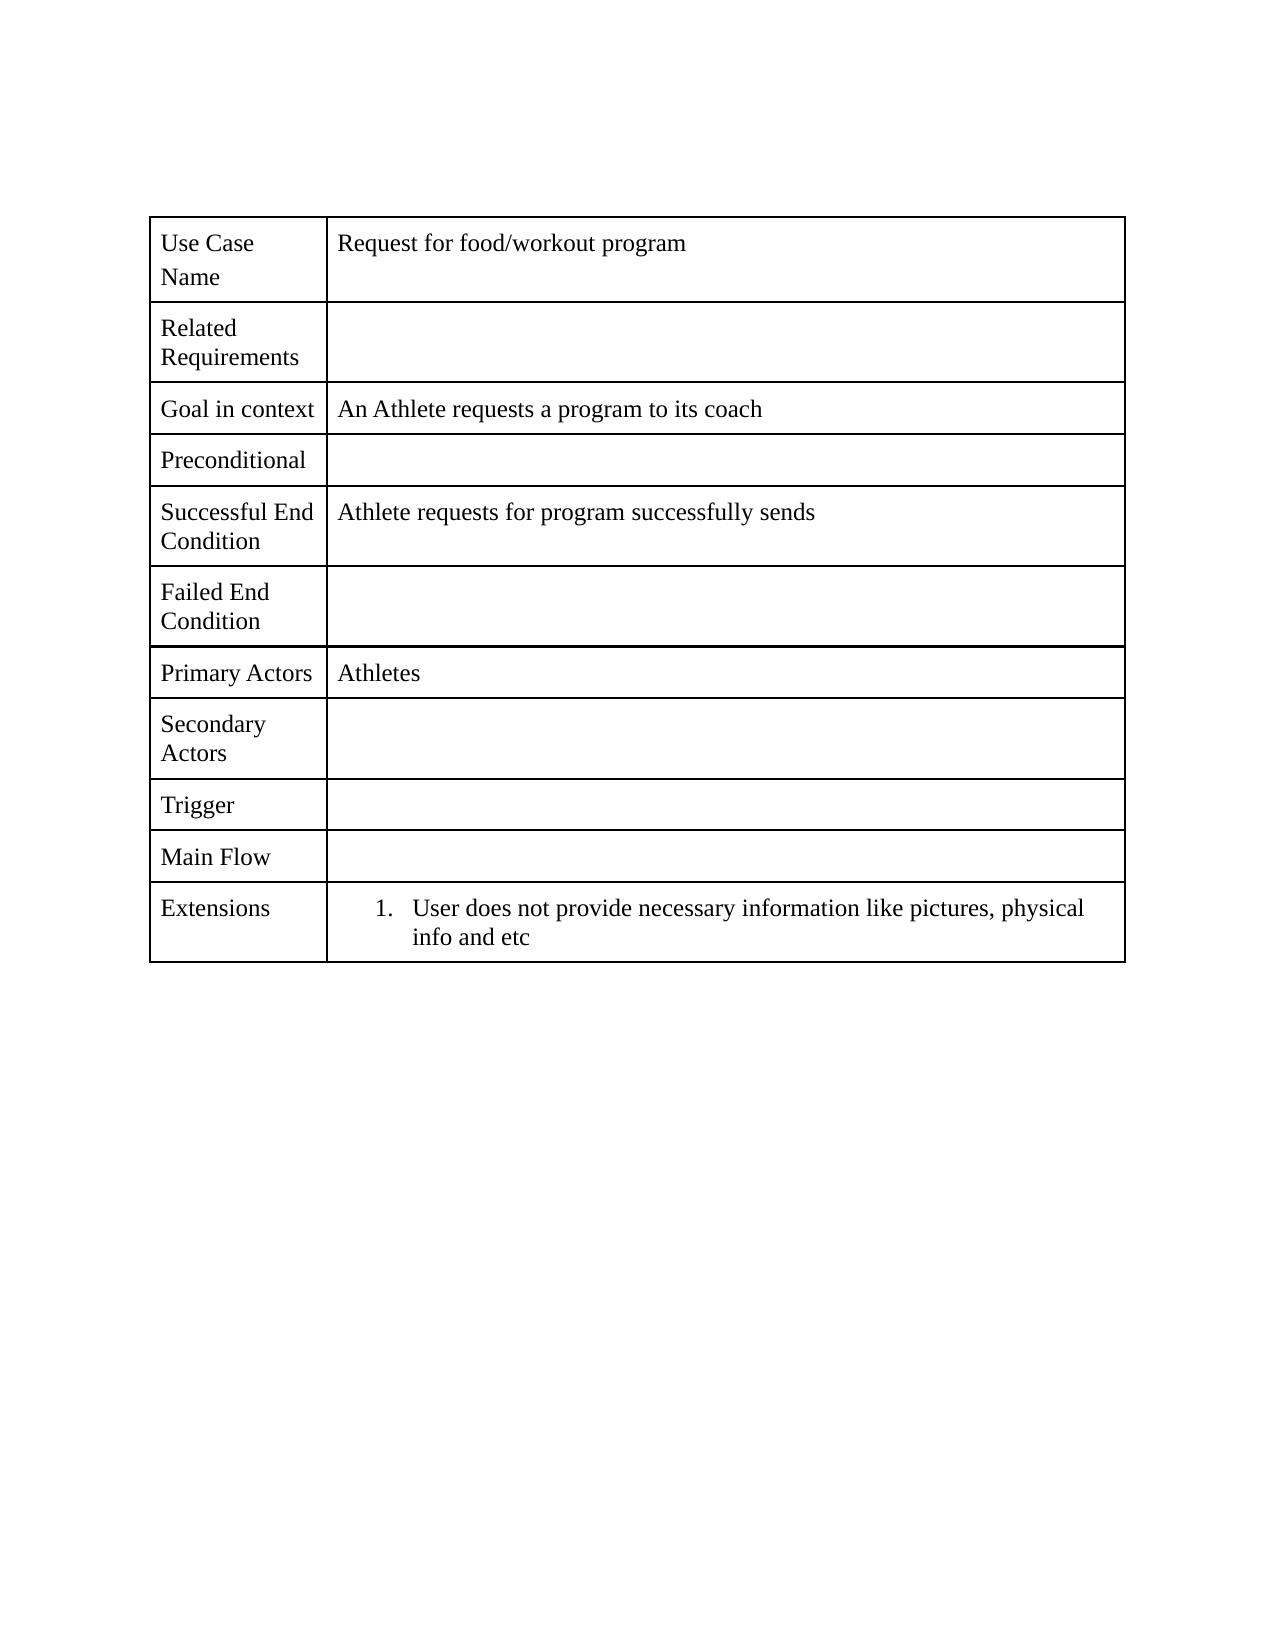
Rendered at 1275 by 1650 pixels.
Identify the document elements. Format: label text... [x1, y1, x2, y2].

table_cell [328, 303, 1124, 381]
table_cell Extensions [151, 883, 326, 961]
table_cell Secondary Actors [151, 699, 326, 777]
table_cell [328, 780, 1124, 829]
table_cell Related Requirements [151, 303, 326, 381]
table_cell User does not provide necessary information like pictures, physical info and etc [328, 883, 1124, 961]
table_cell [328, 699, 1124, 777]
table_cell Main Flow [151, 831, 326, 881]
table_cell Primary Actors [151, 648, 326, 697]
table_cell Trigger [151, 780, 326, 829]
table_header Request for food/workout program [328, 218, 1124, 301]
table_cell [328, 435, 1124, 484]
table_cell [328, 831, 1124, 881]
table_cell Goal in context [151, 383, 326, 433]
table_cell Preconditional [151, 435, 326, 484]
table_cell Failed End Condition [151, 567, 326, 645]
table_cell [328, 567, 1124, 645]
table_cell Athletes [328, 648, 1124, 697]
table_cell Athlete requests for program successfully sends [328, 487, 1124, 565]
table_cell Successful End Condition [151, 487, 326, 565]
table_header Use Case Name [151, 218, 326, 301]
table_cell An Athlete requests a program to its coach [328, 383, 1124, 433]
